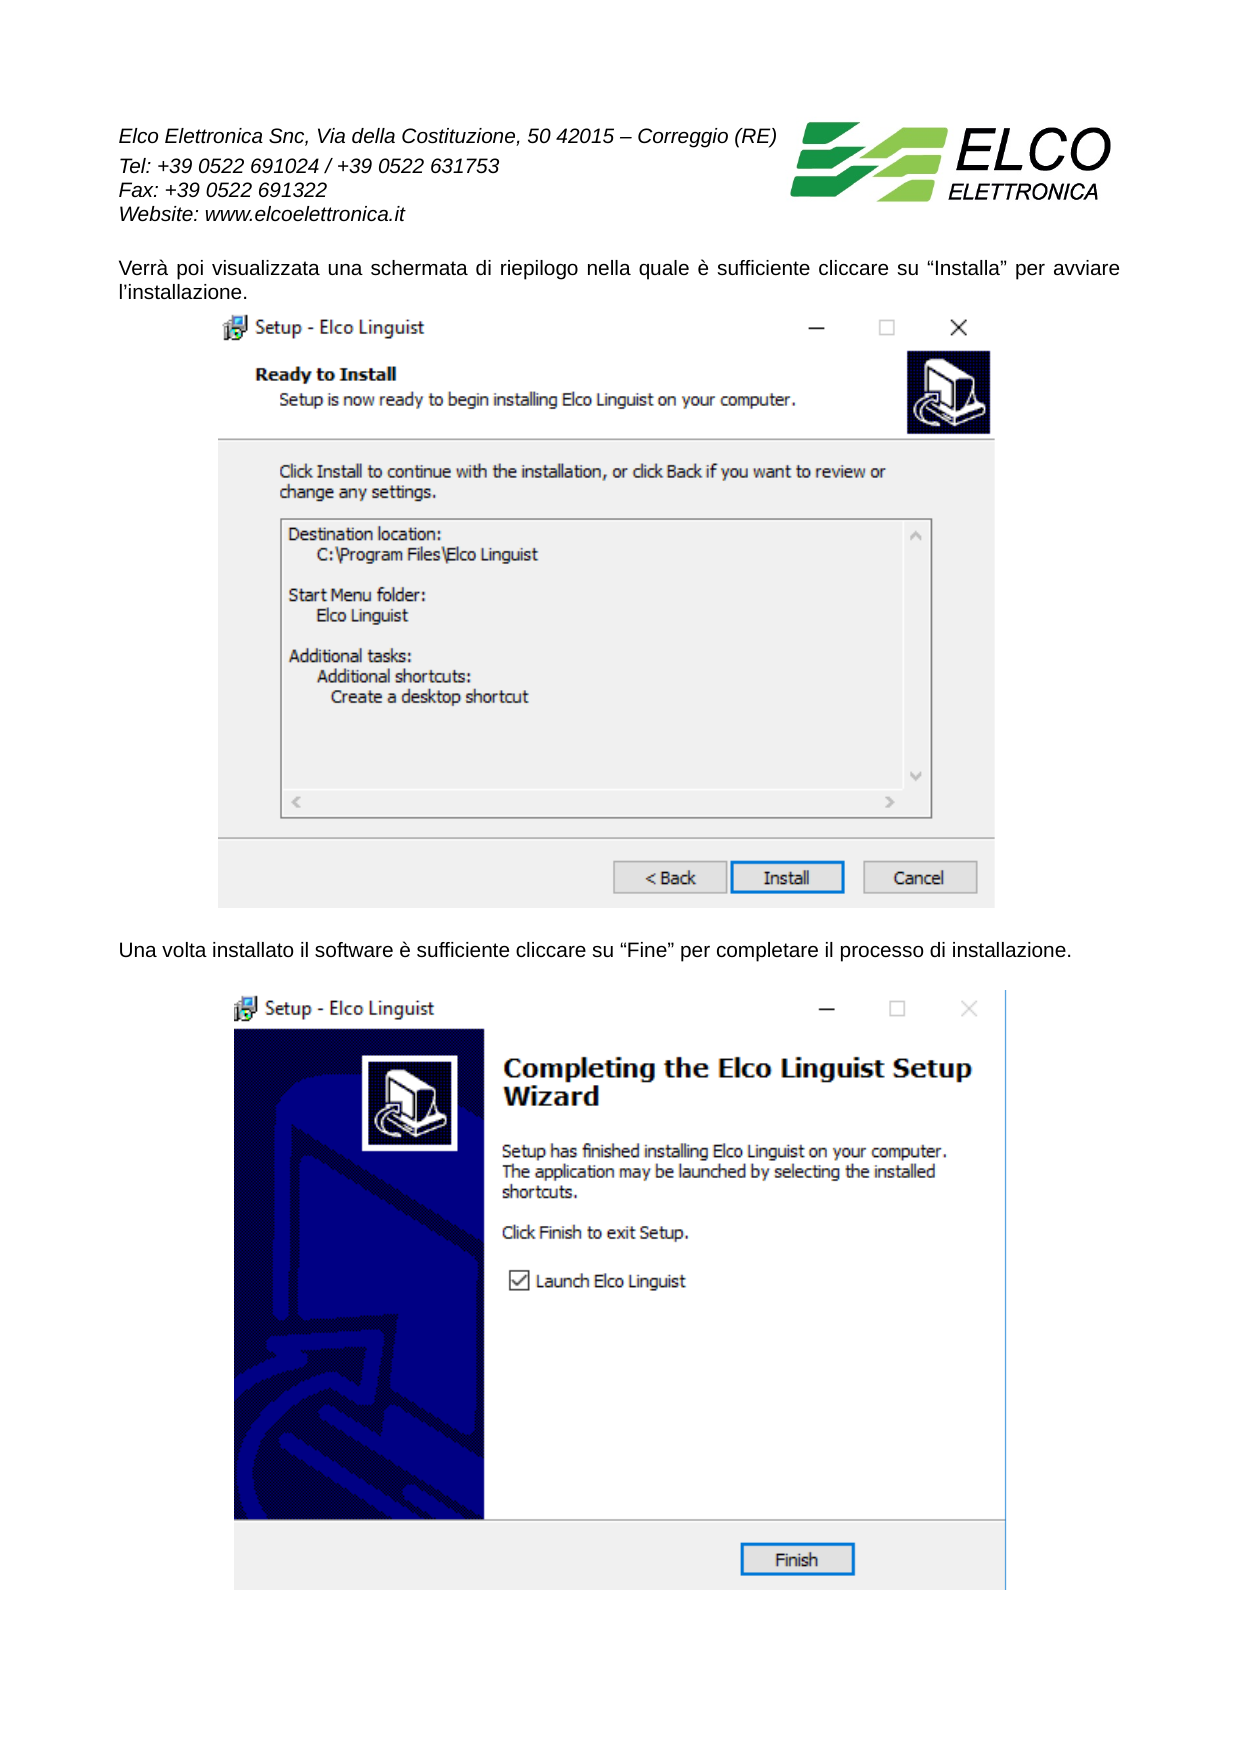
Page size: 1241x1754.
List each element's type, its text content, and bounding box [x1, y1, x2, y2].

text Una volta installato il software è sufficiente cliccare su “Fine” per completare il processo di installazione. [118, 938, 1122, 962]
picture [218, 309, 995, 908]
picture [785, 106, 1122, 208]
text Verrà poi visualizzata una schermata di riepilogo nella quale è sufficiente cliccare su “Installa” per avviare l’installazione. [118, 256, 1122, 303]
picture [234, 990, 1007, 1590]
